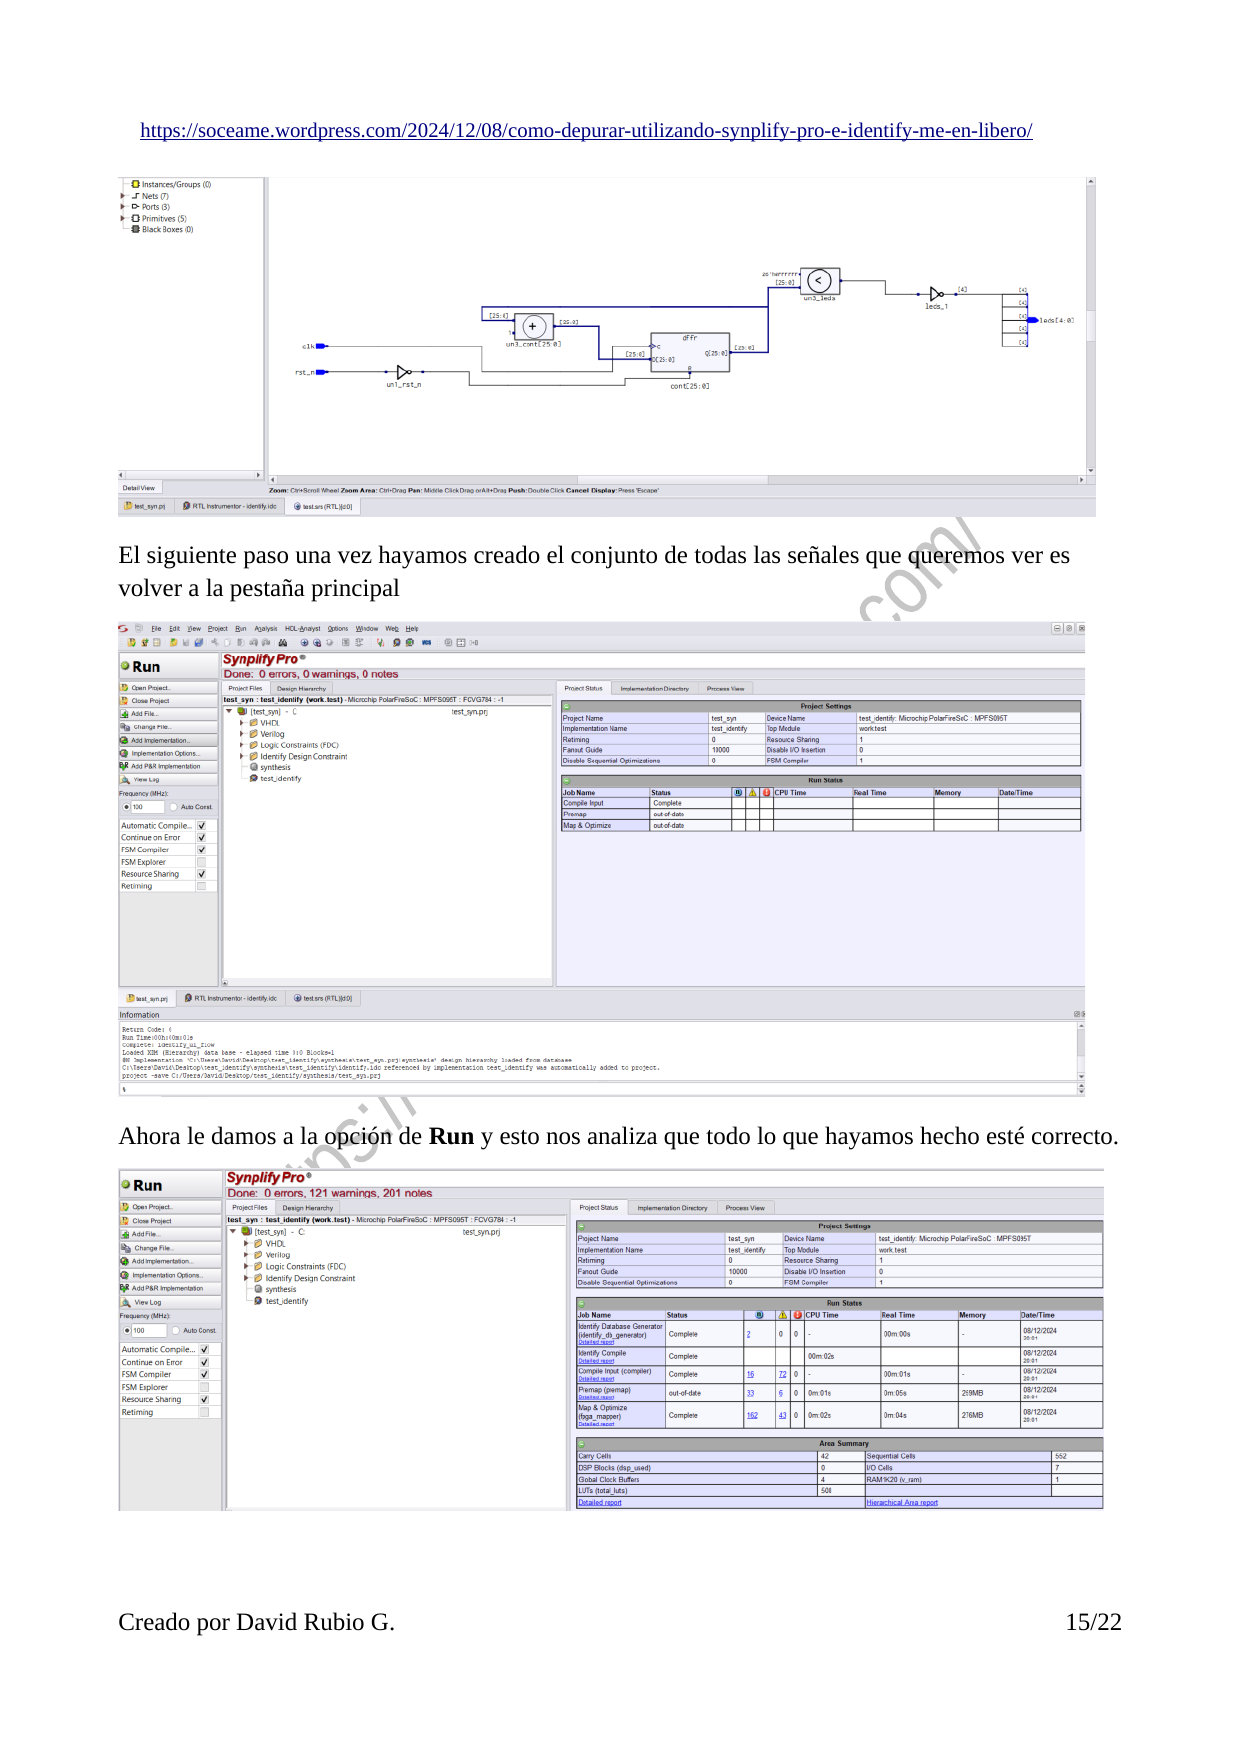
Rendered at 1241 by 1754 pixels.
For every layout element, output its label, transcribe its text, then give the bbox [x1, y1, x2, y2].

picture [118, 177, 1096, 517]
text Ahora le damos a la opción de Run y esto nos analiza que todo lo que hayamos hecho esté correcto. [342, 1121, 1122, 1150]
text El siguiente paso una vez hayamos creado el conjunto de todas las señales que queremos ver es volver a la pestaña principal [118, 540, 1122, 602]
picture [118, 1168, 1104, 1511]
picture [118, 621, 1086, 1097]
text Ahora le damos a la opción de Run y esto nos analiza que todo lo que hayamos hecho esté correcto. [118, 1121, 342, 1150]
